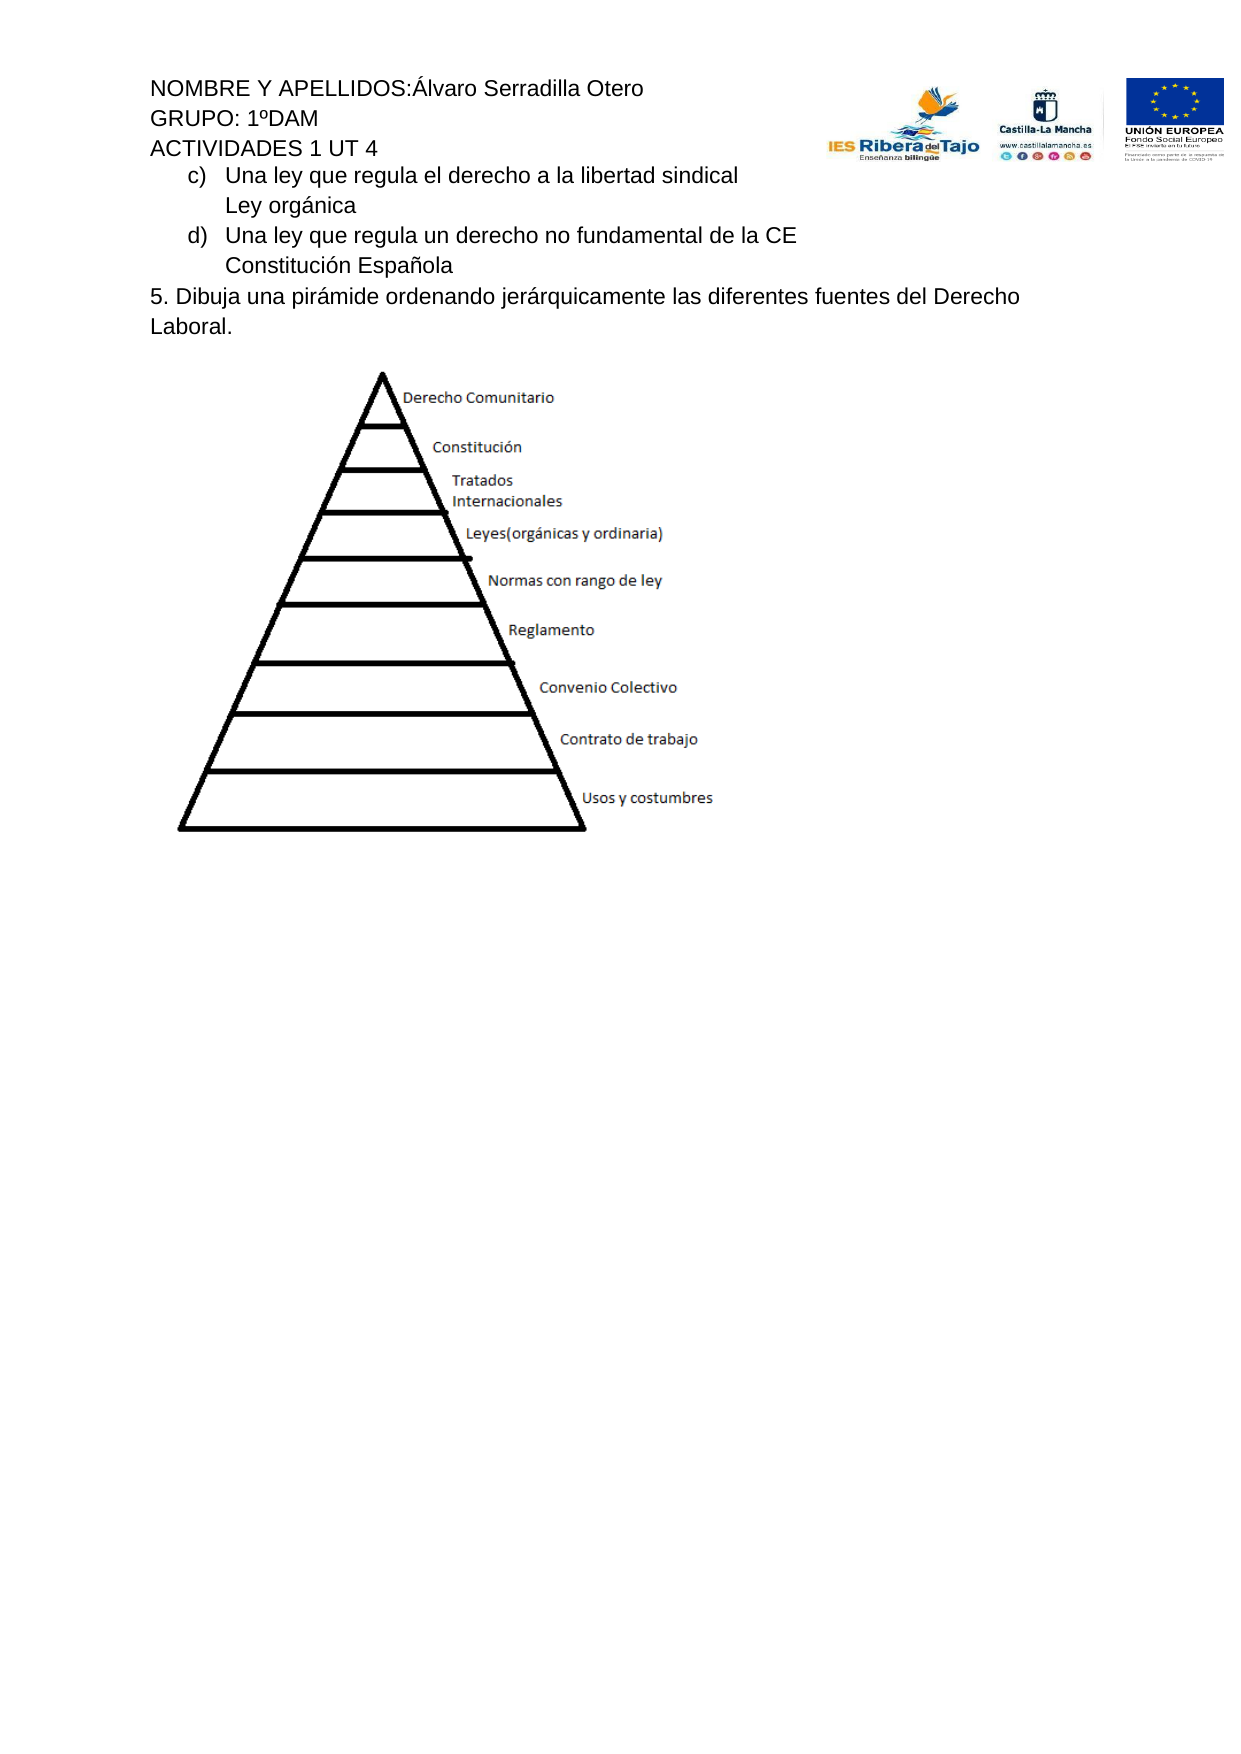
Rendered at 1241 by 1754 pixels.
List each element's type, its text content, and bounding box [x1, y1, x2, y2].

picture [991, 86, 1104, 162]
text 5. Dibuja una pirámide ordenando jerárquicamente las diferentes fuentes del Derecho Laboral. [150, 283, 1090, 339]
picture [150, 343, 1091, 871]
list Una ley que regula un derecho no fundamental de la CE [187, 222, 1090, 248]
list Una ley que regula el derecho a la libertad sindical [187, 162, 1090, 188]
picture [1124, 78, 1224, 162]
picture [826, 86, 981, 162]
list Ley orgánica [187, 192, 1090, 218]
text Constitución Española [225, 252, 1090, 279]
